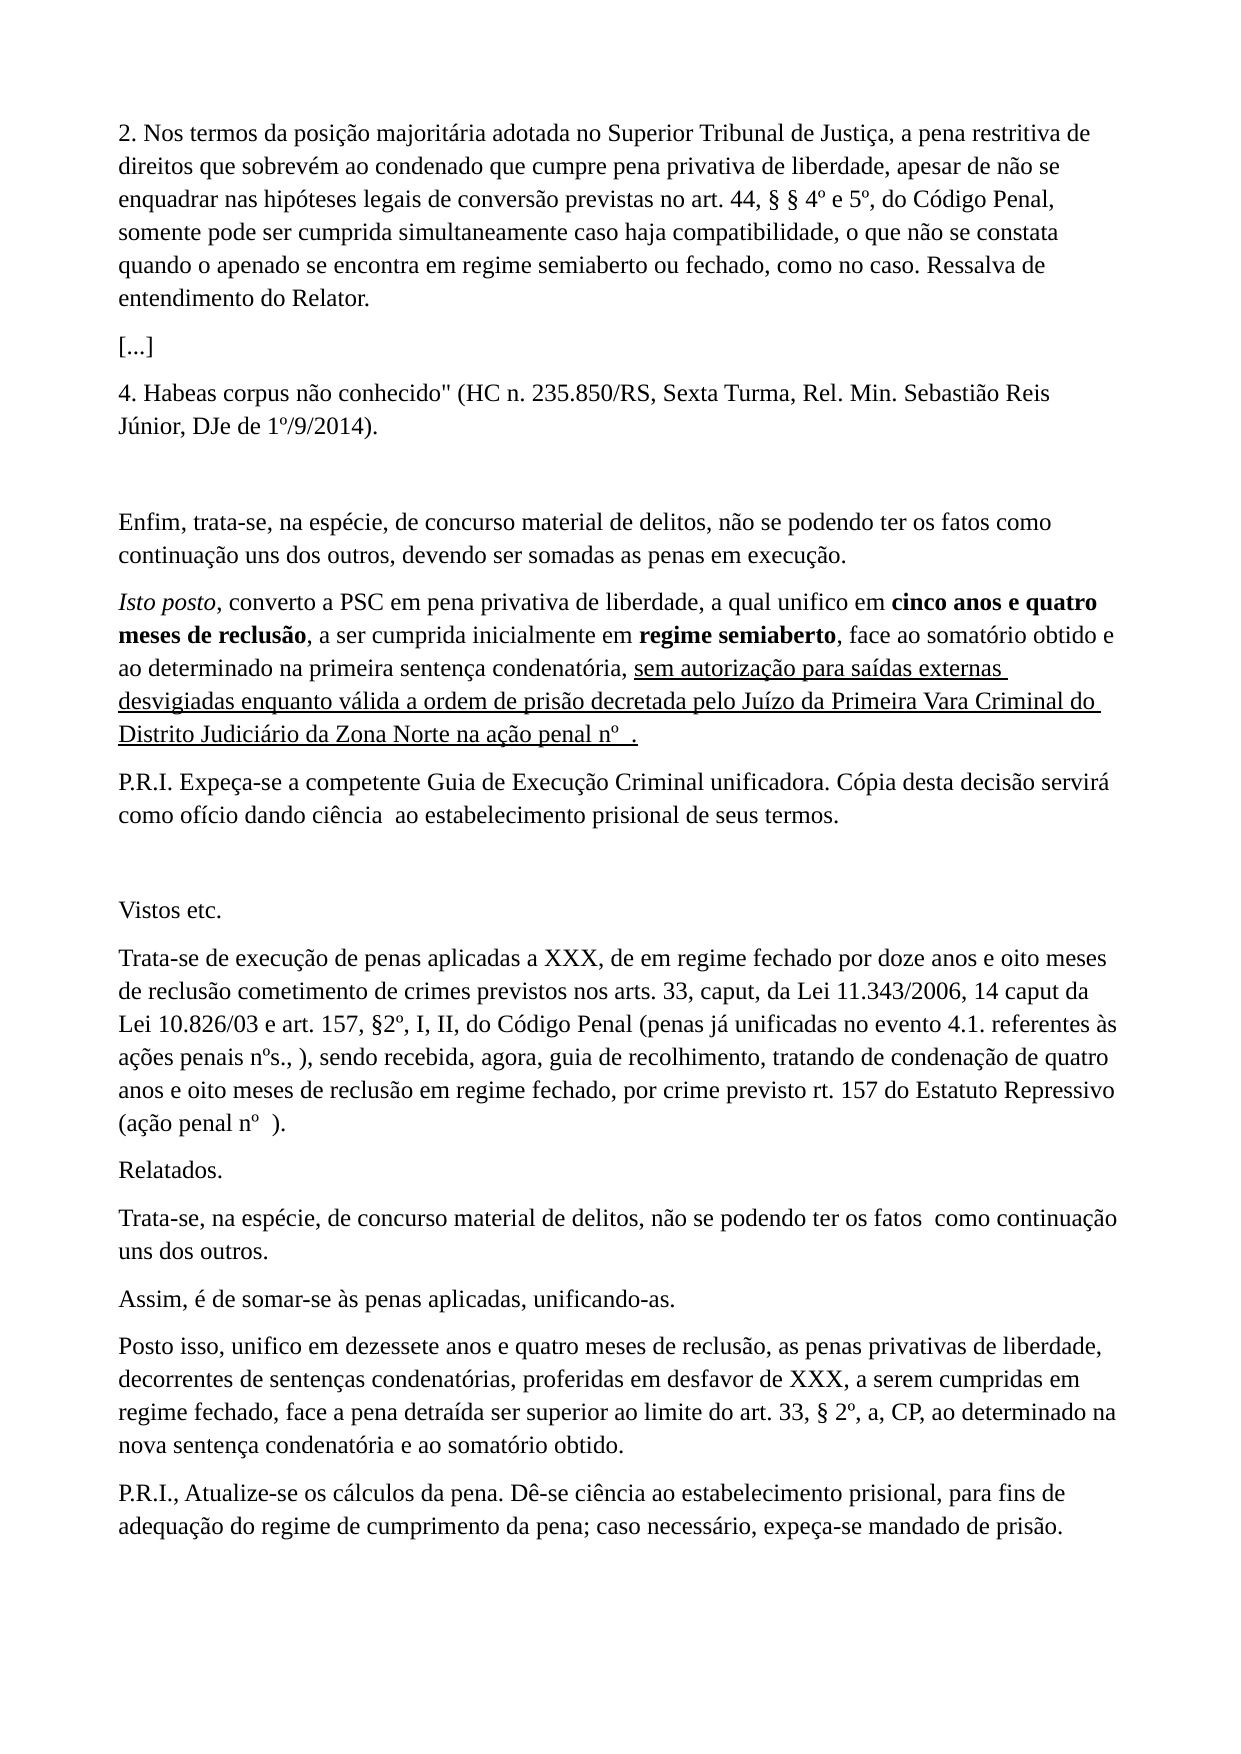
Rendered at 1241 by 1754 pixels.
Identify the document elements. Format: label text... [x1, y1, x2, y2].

text [...] [118, 331, 1122, 359]
text Assim, é de somar-se às penas aplicadas, unificando-as. [118, 1284, 1122, 1312]
text Isto posto, converto a PSC em pena privativa de liberdade, a qual unifico em cinco anos e quatro meses de reclusão, a ser cumprida inicialmente em regime semiaberto, face ao somatório obtido e ao determinado na primeira sentença condenatória, sem autorização para saídas externas desvigiadas enquanto válida a ordem de prisão decretada pelo Juízo da Primeira Vara Criminal do Distrito Judiciário da Zona Norte na ação penal nº . [118, 587, 1122, 748]
text 2. Nos termos da posição majoritária adotada no Superior Tribunal de Justiça, a pena restritiva de direitos que sobrevém ao condenado que cumpre pena privativa de liberdade, apesar de não se enquadrar nas hipóteses legais de conversão previstas no art. 44, § § 4º e 5º, do Código Penal, somente pode ser cumprida simultaneamente caso haja compatibilidade, o que não se constata quando o apenado se encontra em regime semiaberto ou fechado, como no caso. Ressalva de entendimento do Relator. [118, 118, 1122, 312]
text Posto isso, unifico em dezessete anos e quatro meses de reclusão, as penas privativas de liberdade, decorrentes de sentenças condenatórias, proferidas em desfavor de XXX, a serem cumpridas em regime fechado, face a pena detraída ser superior ao limite do art. 33, § 2º, a, CP, ao determinado na nova sentença condenatória e ao somatório obtido. [118, 1331, 1122, 1459]
text Trata-se de execução de penas aplicadas a XXX, de em regime fechado por doze anos e oito meses de reclusão cometimento de crimes previstos nos arts. 33, caput, da Lei 11.343/2006, 14 caput da Lei 10.826/03 e art. 157, §2º, I, II, do Código Penal (penas já unificadas no evento 4.1. referentes às ações penais nºs., ), sendo recebida, agora, guia de recolhimento, tratando de condenação de quatro anos e oito meses de reclusão em regime fechado, por crime previsto rt. 157 do Estatuto Repressivo (ação penal nº ). [118, 943, 1122, 1137]
text P.R.I., Atualize-se os cálculos da pena. Dê-se ciência ao estabelecimento prisional, para fins de adequação do regime de cumprimento da pena; caso necessário, expeça-se mandado de prisão. [118, 1478, 1122, 1540]
text Trata-se, na espécie, de concurso material de delitos, não se podendo ter os fatos como continuação uns dos outros. [118, 1203, 1122, 1265]
text Relatados. [118, 1156, 1122, 1184]
text 4. Habeas corpus não conhecido" (HC n. 235.850/RS, Sexta Turma, Rel. Min. Sebastião Reis Júnior, DJe de 1º/9/2014). [118, 378, 1122, 440]
text Vistos etc. [118, 895, 1122, 924]
text P.R.I. Expeça-se a competente Guia de Execução Cri­minal unificadora. Cópia desta decisão servirá como ofício dando ciência ao estabelecimento prisional de seus termos. [118, 767, 1122, 829]
text Enfim, trata-se, na espécie, de concurso material de delitos, não se podendo ter os fatos como continuação uns dos outros, devendo ser somadas as penas em execução. [118, 507, 1122, 568]
